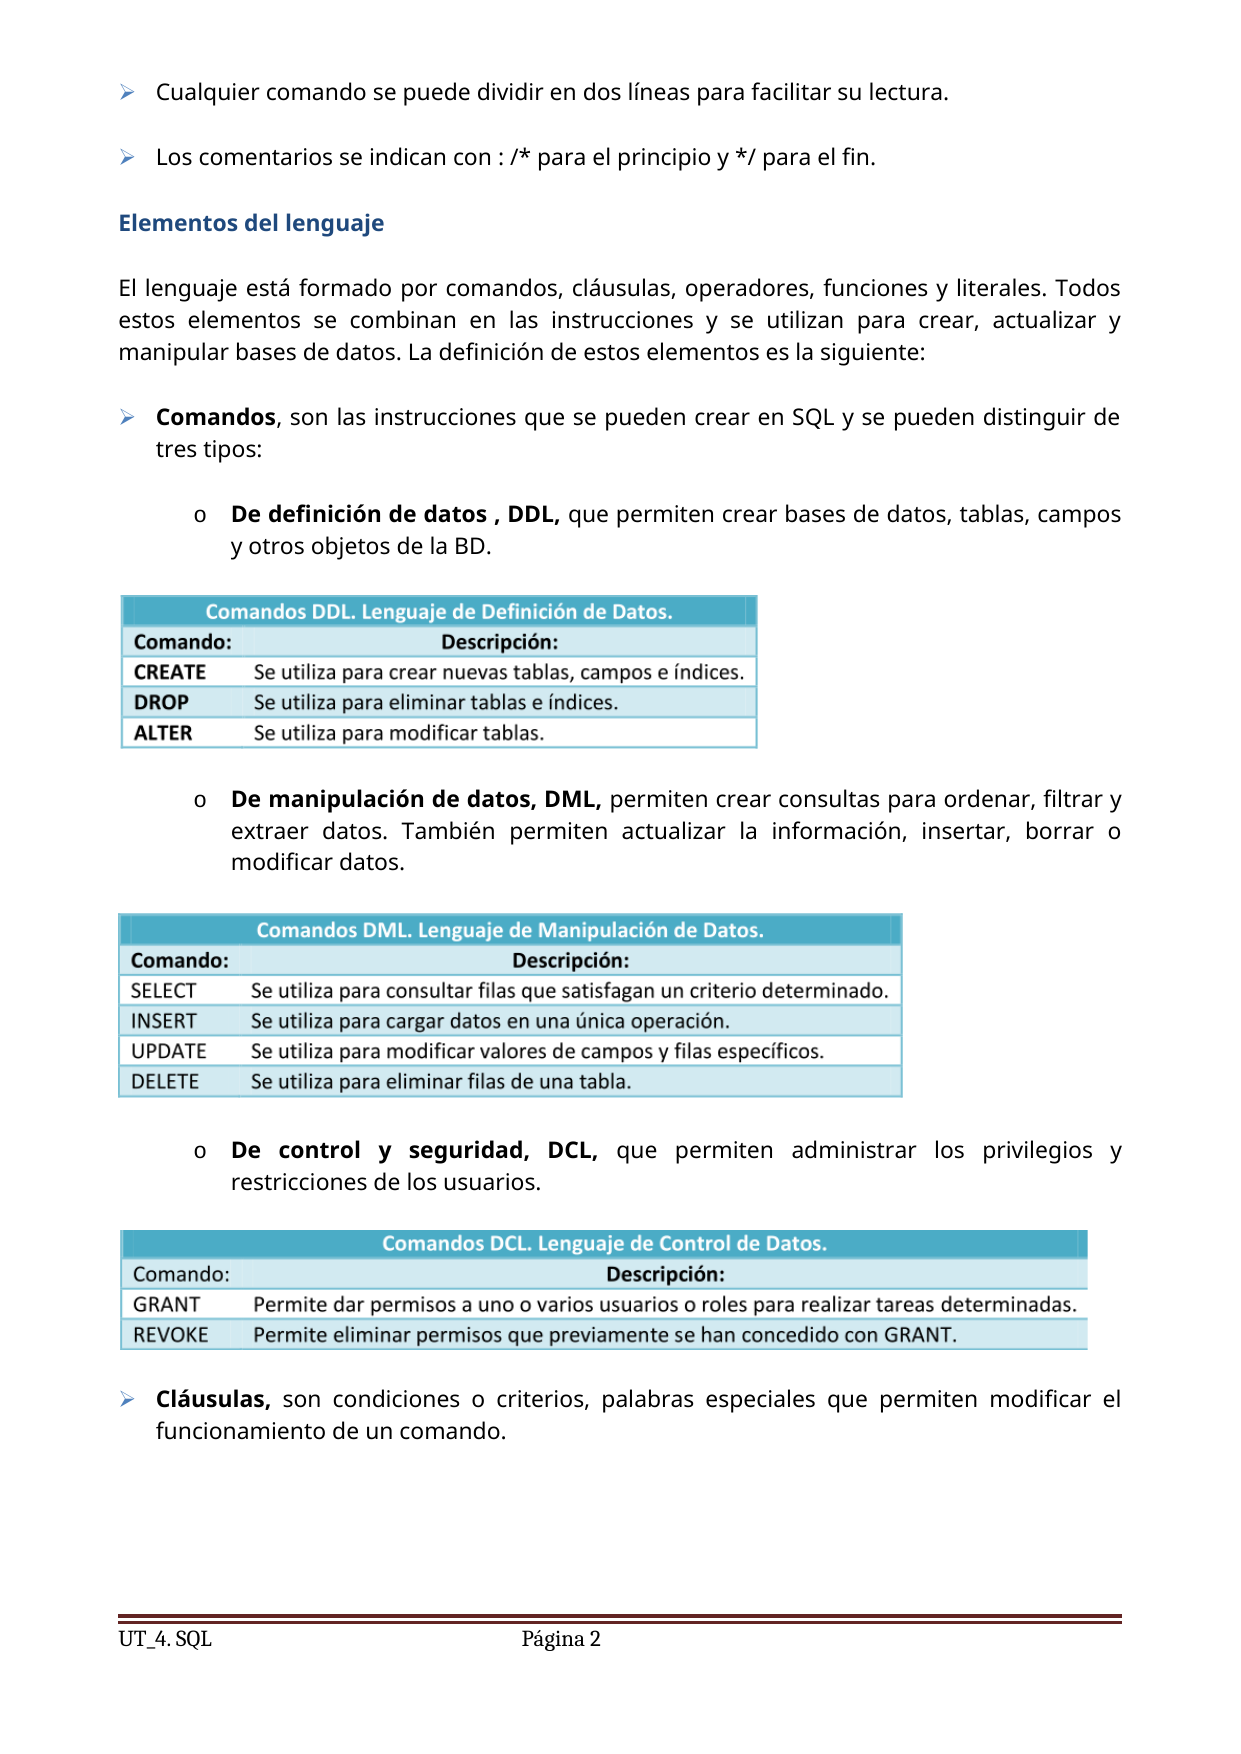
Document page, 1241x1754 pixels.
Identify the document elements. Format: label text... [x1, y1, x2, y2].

text El lenguaje está formado por comandos, cláusulas, operadores, funciones y literales. Todos estos elementos se combinan en las instrucciones y se utilizan para crear, actualizar y manipular bases de datos. La definición de estos elementos es la siguiente: [118, 272, 1122, 367]
list Cualquier comando se puede dividir en dos líneas para facilitar su lectura. [118, 75, 1122, 107]
list De definición de datos , DDL, que permiten crear bases de datos, tablas, campos y otros objetos de la BD. [193, 498, 1122, 561]
list De manipulación de datos, DML, permiten crear consultas para ordenar, filtrar y extraer datos. También permiten actualizar la información, insertar, borrar o modificar datos. [193, 782, 1122, 878]
text Elementos del lenguaje [118, 206, 1122, 238]
list Cláusulas, son condiciones o criterios, palabras especiales que permiten modificar el funcionamiento de un comando. [118, 1383, 1122, 1446]
list Los comentarios se indican con : /* para el principio y */ para el fin. [118, 141, 1122, 172]
list Comandos, son las instrucciones que se pueden crear en SQL y se pueden distinguir de tres tipos: [118, 401, 1122, 464]
list De control y seguridad, DCL, que permiten administrar los privilegios y restricciones de los usuarios. [193, 1133, 1122, 1197]
